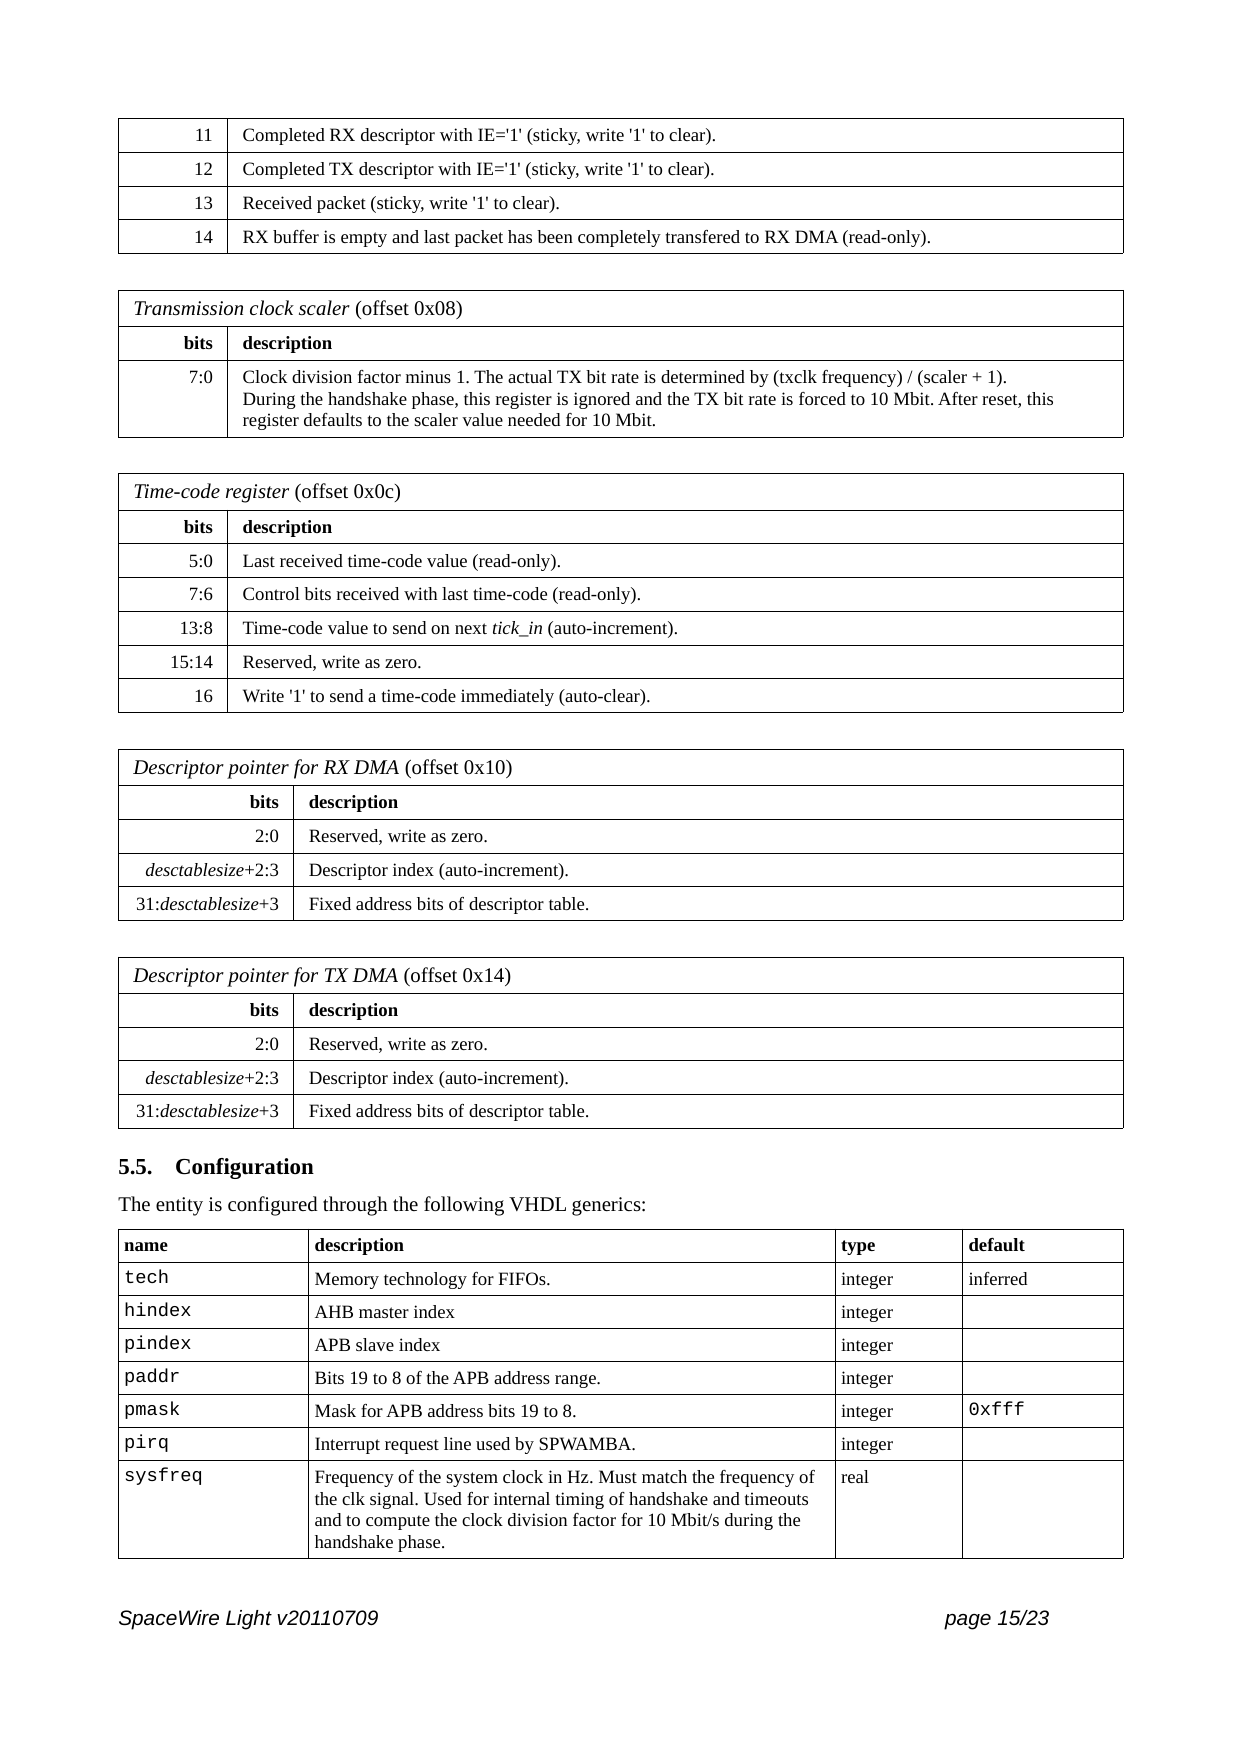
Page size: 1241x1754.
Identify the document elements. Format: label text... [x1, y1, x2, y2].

table_cell integer [836, 1428, 962, 1460]
table_cell integer [836, 1329, 962, 1361]
table_cell Clock division factor minus 1. The actual TX bit rate is determined by (txclk frequency) / (scaler + 1). During the handshake phase, this register is ignored and the TX bit rate is forced to 10 Mbit. After reset, this register defaults to the scaler value needed for 10 Mbit. [228, 361, 1123, 437]
table_cell Completed RX descriptor with IE='1' (sticky, write '1' to clear). [228, 119, 1123, 152]
table_cell 7:6 [119, 578, 227, 611]
table_header Descriptor pointer for RX DMA (offset 0x10) [119, 750, 1123, 785]
table_cell description [228, 327, 1123, 360]
table_cell AHB master index [309, 1296, 835, 1328]
table_cell Received packet (sticky, write '1' to clear). [228, 187, 1123, 219]
table_cell integer [836, 1296, 962, 1328]
table_cell bits [119, 994, 293, 1027]
table_cell 31:desctablesize+3 [119, 887, 293, 920]
table_cell Reserved, write as zero. [294, 820, 1123, 852]
table_cell [963, 1362, 1123, 1394]
table_cell Last received time-code value (read-only). [228, 544, 1123, 577]
table_cell description [294, 786, 1123, 819]
table_cell 31:desctablesize+3 [119, 1095, 293, 1128]
table_cell Completed TX descriptor with IE='1' (sticky, write '1' to clear). [228, 153, 1123, 186]
table_header Descriptor pointer for TX DMA (offset 0x14) [119, 958, 1123, 993]
table_cell Bits 19 to 8 of the APB address range. [309, 1362, 835, 1394]
subtitle Configuration [118, 1153, 1122, 1179]
table_cell [963, 1329, 1123, 1361]
table_cell 5:0 [119, 544, 227, 577]
table_cell pirq [119, 1428, 308, 1460]
table_cell hindex [119, 1296, 308, 1328]
table_cell Descriptor index (auto-increment). [294, 854, 1123, 886]
table_cell APB slave index [309, 1329, 835, 1361]
table_cell Reserved, write as zero. [228, 646, 1123, 678]
table_header type [836, 1230, 962, 1262]
table_header default [963, 1230, 1123, 1262]
table_header name [119, 1230, 308, 1262]
table_cell pindex [119, 1329, 308, 1361]
text The entity is configured through the following VHDL generics: [118, 1192, 1122, 1216]
table_cell pmask [119, 1395, 308, 1427]
table_cell tech [119, 1263, 308, 1295]
table_cell integer [836, 1395, 962, 1427]
table_cell 0xfff [963, 1395, 1123, 1427]
table_cell [963, 1428, 1123, 1460]
table_cell 13:8 [119, 612, 227, 644]
table_cell Memory technology for FIFOs. [309, 1263, 835, 1295]
table_cell 13 [119, 187, 227, 219]
table_cell Write '1' to send a time-code immediately (auto-clear). [228, 679, 1123, 712]
table_cell Time-code value to send on next tick_in (auto-increment). [228, 612, 1123, 644]
table_cell desctablesize+2:3 [119, 854, 293, 886]
table_cell 7:0 [119, 361, 227, 437]
table_cell Mask for APB address bits 19 to 8. [309, 1395, 835, 1427]
table_cell 14 [119, 220, 227, 253]
table_cell Frequency of the system clock in Hz. Must match the frequency of the clk signal. Used for internal timing of handshake and timeouts and to compute the clock division factor for 10 Mbit/s during the handshake phase. [309, 1461, 835, 1558]
table_header description [309, 1230, 835, 1262]
table_cell description [228, 511, 1123, 543]
table_cell inferred [963, 1263, 1123, 1295]
table_cell bits [119, 511, 227, 543]
table_cell [963, 1461, 1123, 1558]
table_cell bits [119, 327, 227, 360]
table_cell description [294, 994, 1123, 1027]
table_cell 16 [119, 679, 227, 712]
table_cell sysfreq [119, 1461, 308, 1558]
table_cell paddr [119, 1362, 308, 1394]
table_cell 2:0 [119, 820, 293, 852]
table_cell Fixed address bits of descriptor table. [294, 887, 1123, 920]
table_cell Fixed address bits of descriptor table. [294, 1095, 1123, 1128]
table_cell [963, 1296, 1123, 1328]
table_cell 15:14 [119, 646, 227, 678]
table_cell Interrupt request line used by SPWAMBA. [309, 1428, 835, 1460]
table_cell 11 [119, 119, 227, 152]
table_cell Control bits received with last time-code (read-only). [228, 578, 1123, 611]
table_cell bits [119, 786, 293, 819]
table_header Transmission clock scaler (offset 0x08) [119, 291, 1123, 326]
table_cell Descriptor index (auto-increment). [294, 1061, 1123, 1094]
table_cell Reserved, write as zero. [294, 1028, 1123, 1060]
table_cell 2:0 [119, 1028, 293, 1060]
table_cell RX buffer is empty and last packet has been completely transfered to RX DMA (read-only). [228, 220, 1123, 253]
table_cell real [836, 1461, 962, 1558]
table_cell integer [836, 1263, 962, 1295]
table_cell 12 [119, 153, 227, 186]
table_cell integer [836, 1362, 962, 1394]
table_cell desctablesize+2:3 [119, 1061, 293, 1094]
table_header Time-code register (offset 0x0c) [119, 474, 1123, 509]
